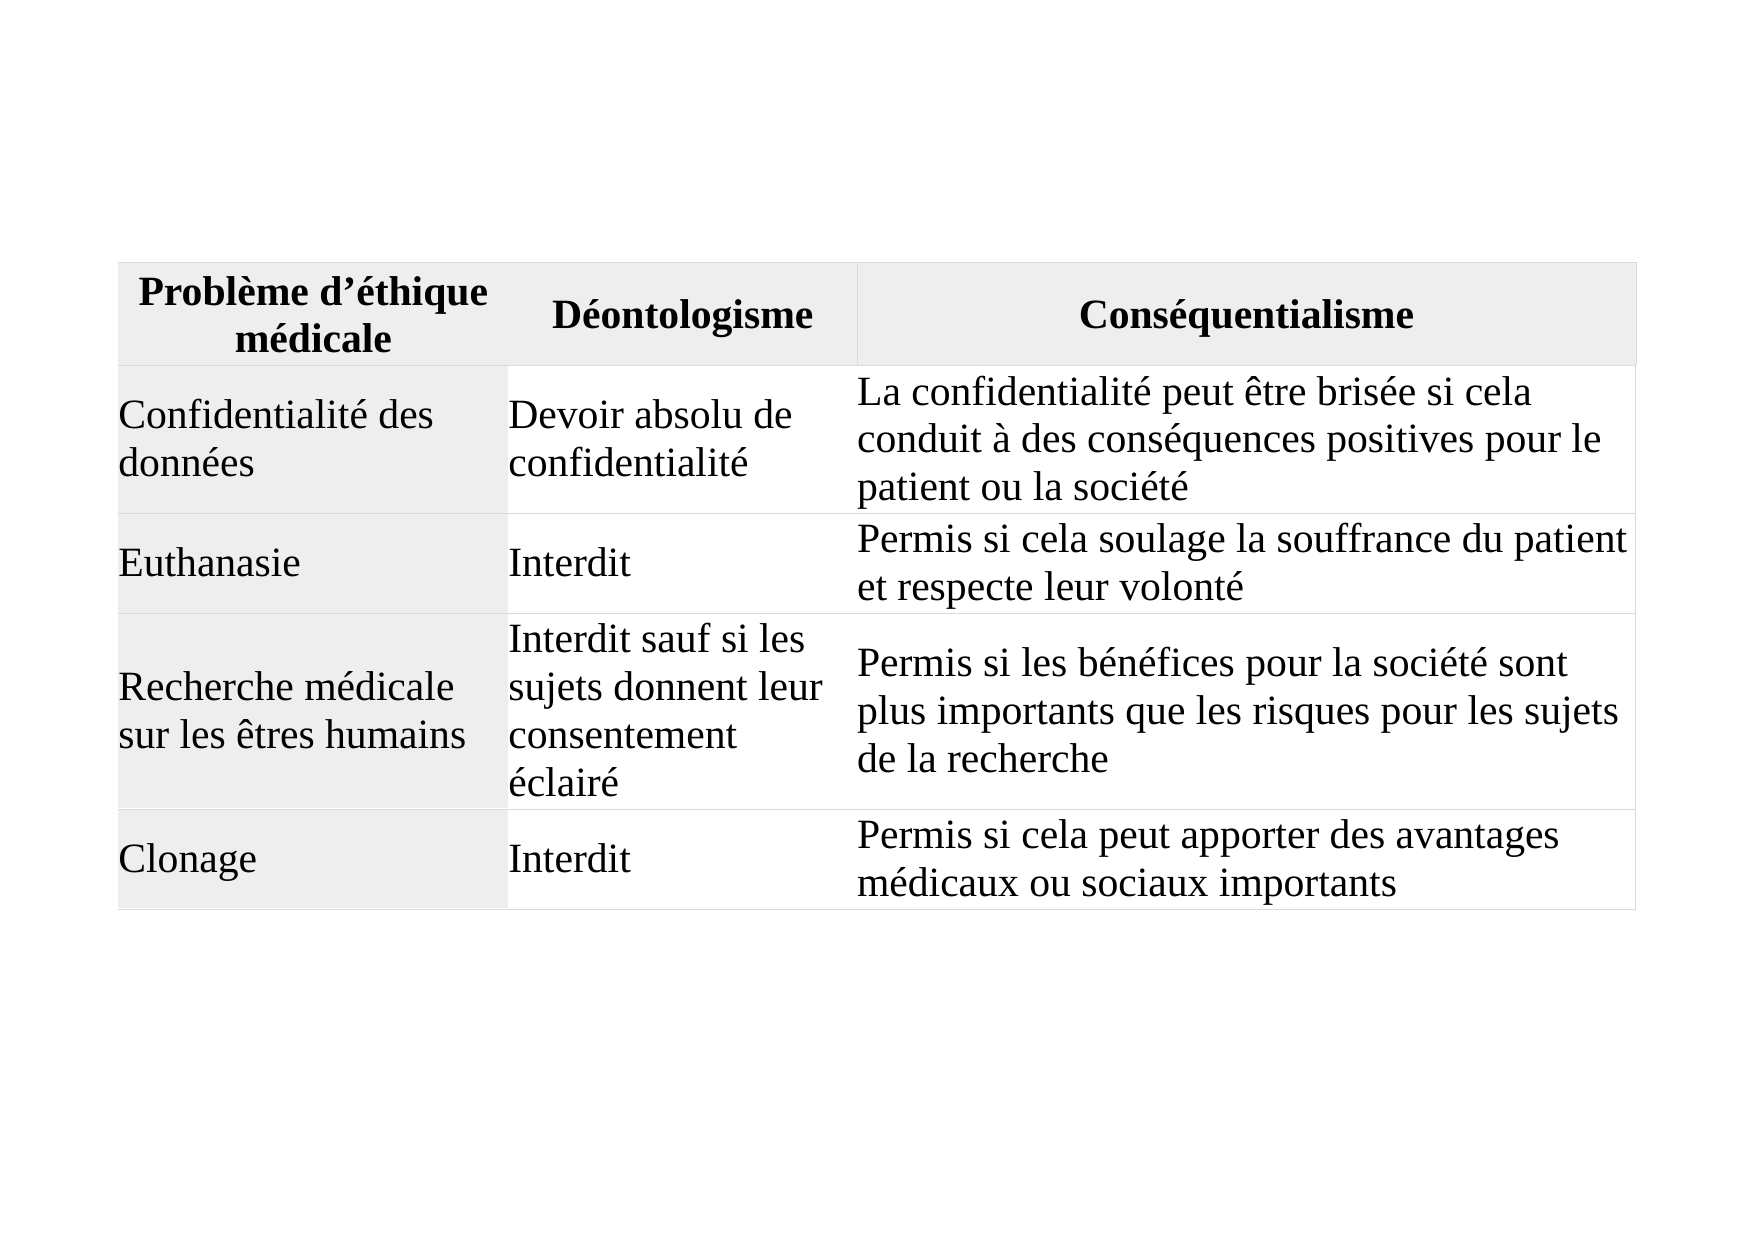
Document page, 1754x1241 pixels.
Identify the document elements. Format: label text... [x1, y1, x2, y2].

table_cell Interdit [508, 810, 857, 908]
table_cell Permis si cela peut apporter des avantages médicaux ou sociaux importants [857, 810, 1635, 908]
table_cell Clonage [118, 810, 508, 908]
table_cell Permis si cela soulage la souffrance du patient et respecte leur volonté [857, 514, 1635, 613]
table_cell Euthanasie [118, 514, 508, 613]
table_cell Interdit [508, 514, 857, 613]
table_cell Permis si les bénéfices pour la société sont plus importants que les risques pour les sujets de la recherche [857, 614, 1635, 808]
table_cell La confidentialité peut être brisée si cela conduit à des conséquences positives pour le patient ou la société [857, 366, 1635, 513]
table_header Conséquentialisme [858, 263, 1636, 365]
table_header Problème d’éthique médicale [118, 263, 508, 365]
table_cell Interdit sauf si les sujets donnent leur consentement éclairé [508, 614, 857, 808]
table_cell Recherche médicale sur les êtres humains [118, 614, 508, 808]
table_cell Devoir absolu de confidentialité [508, 366, 857, 513]
table_header Déontologisme [508, 263, 857, 365]
table_cell Confidentialité des données [118, 366, 508, 513]
